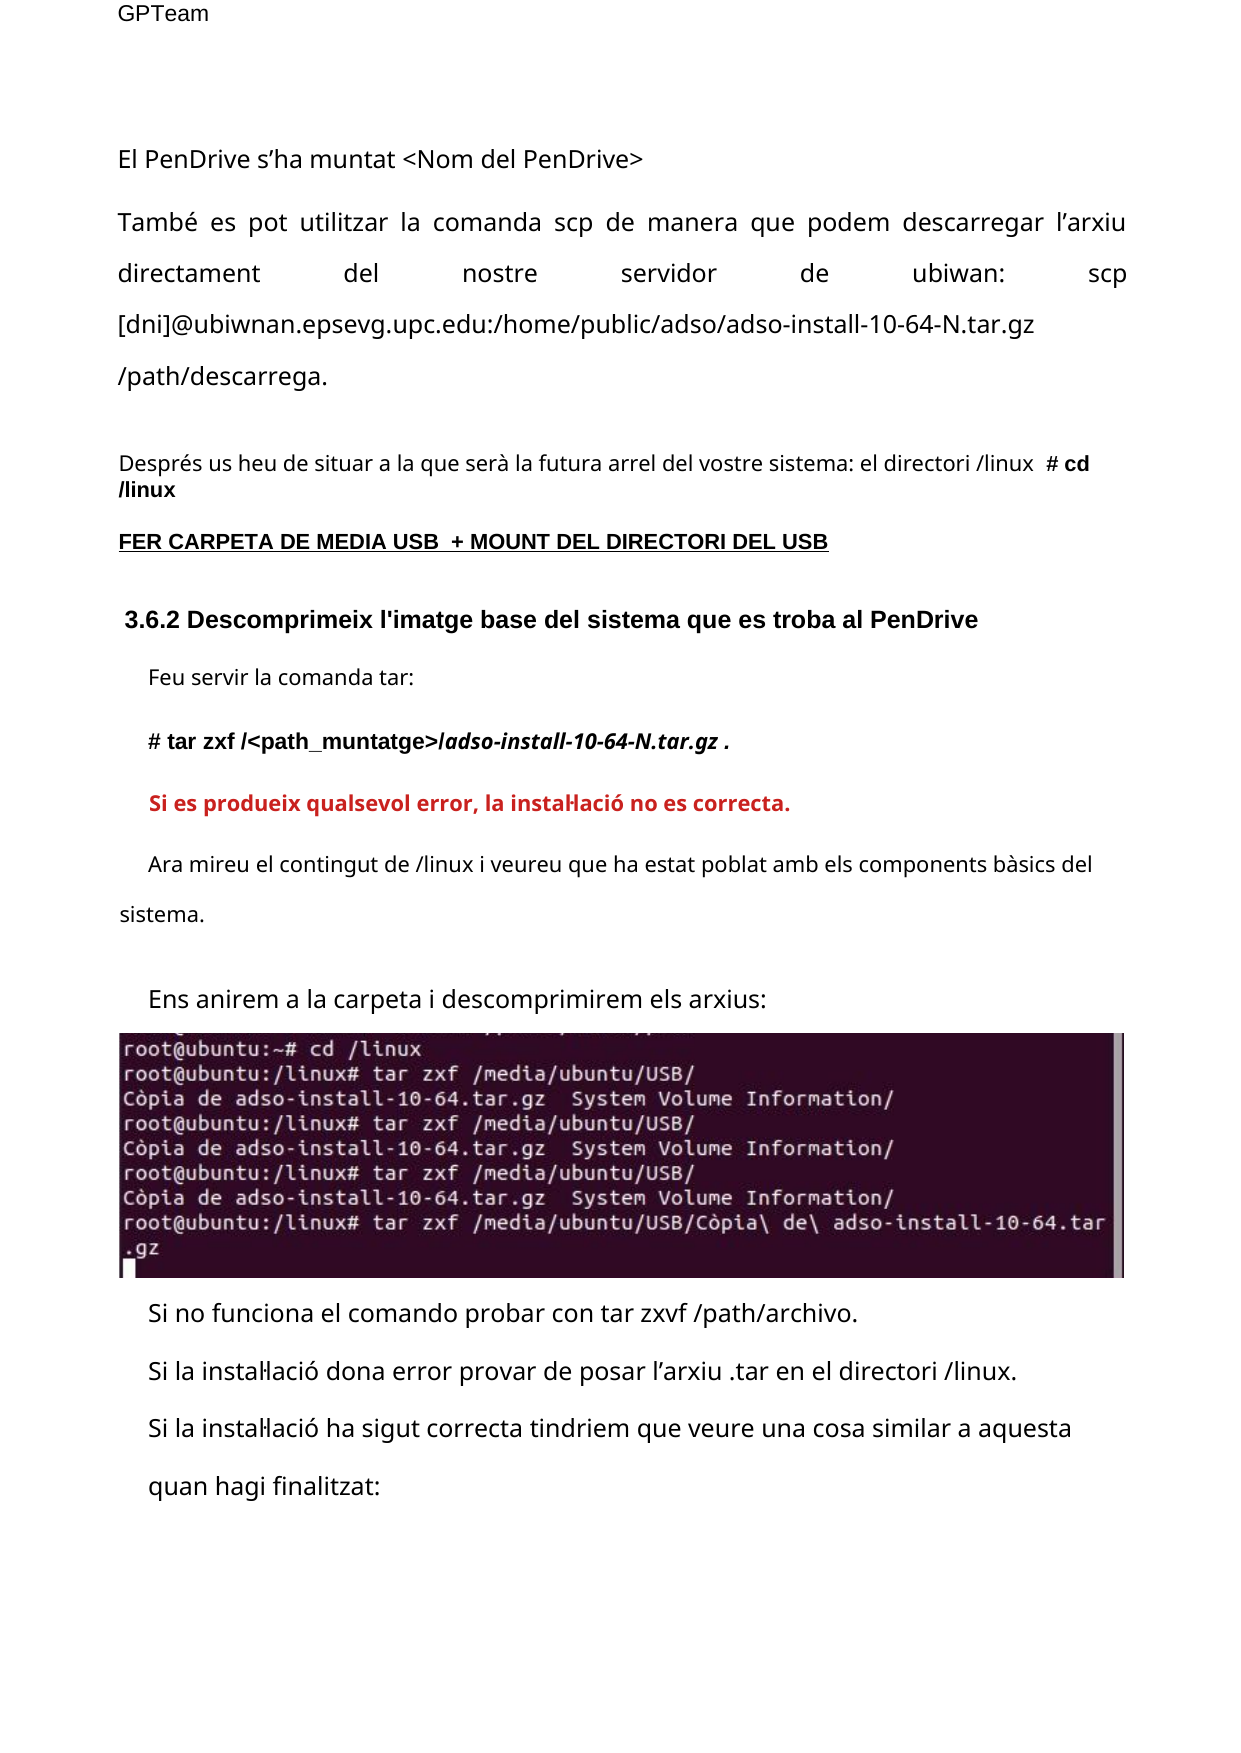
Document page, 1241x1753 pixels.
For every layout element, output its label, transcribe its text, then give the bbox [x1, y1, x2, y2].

picture [119, 1033, 1124, 1278]
text quan hagi finalitzat: [119, 1469, 1122, 1503]
text Ens anirem a la carpeta i descomprimirem els arxius: [119, 981, 1122, 1033]
text Si la instal·lació dona error provar de posar l’arxiu .tar en el directori /linux. [119, 1354, 1122, 1388]
text També es pot utilitzar la comanda scp de manera que podem descarregar l’arxiu directament del nostre servidor de ubiwan: scp [dni]@ubiwnan.epsevg.upc.edu:/home/public/adso/adso-install-10-64-N.tar.gz /path/descarrega. [117, 205, 1128, 392]
text FER CARPETA DE MEDIA USB + MOUNT DEL DIRECTORI DEL USB [118, 529, 986, 554]
text Després us heu de situar a la que serà la futura arrel del vostre sistema: el directori /linux # cd /linux [118, 447, 1128, 502]
text 3.6.2 Descomprimeix l'imatge base del sistema que es troba al PenDrive Feu servir la comanda tar: [118, 605, 986, 692]
text Si la instal·lació ha sigut correcta tindriem que veure una cosa similar a aquesta [119, 1411, 1122, 1445]
text El PenDrive s’ha muntat <Nom del PenDrive> [117, 141, 1128, 176]
text # tar zxf /<path_muntatge>/adso-install-10-64-N.tar.gz . [148, 726, 1128, 756]
text Ara mireu el contingut de /linux i veureu que ha estat poblat amb els components bàsics del sistema. [119, 849, 1122, 929]
text Si es produeix qualsevol error, la instal·lació no es correcta. [149, 787, 1128, 817]
text Si no funciona el comando probar con tar zxvf /path/archivo. [119, 1296, 1122, 1330]
